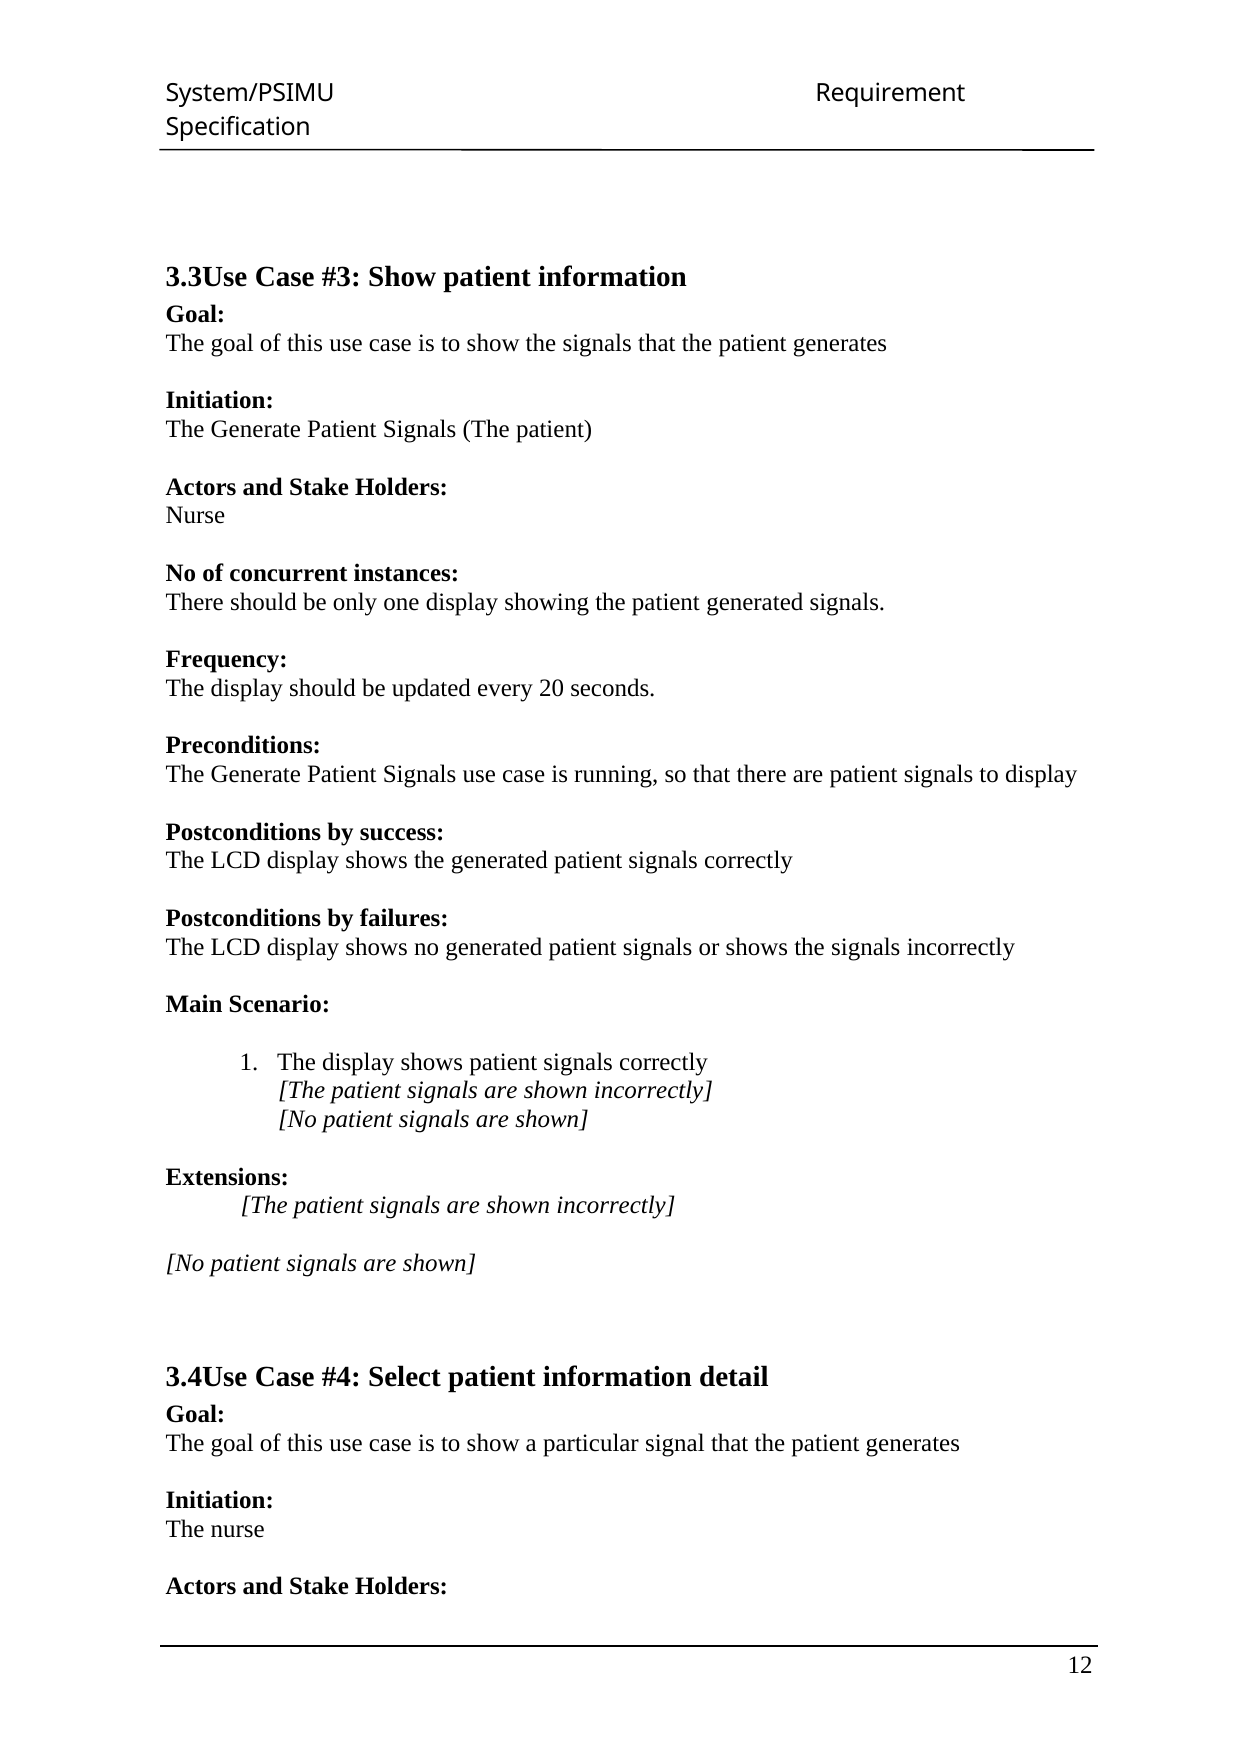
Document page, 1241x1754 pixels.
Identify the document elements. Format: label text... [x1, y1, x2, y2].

text Extensions: [165, 1162, 1092, 1190]
text The Generate Patient Signals use case is running, so that there are patient signals to display [165, 759, 1092, 788]
text Goal: [165, 299, 1092, 328]
text The Generate Patient Signals (The patient) [165, 414, 1092, 443]
text The nurse [165, 1514, 1092, 1543]
text Actors and Stake Holders: [165, 1571, 1092, 1600]
text The LCD display shows the generated patient signals correctly [165, 845, 1092, 874]
text Actors and Stake Holders: [165, 472, 1092, 500]
text The goal of this use case is to show a particular signal that the patient generates [165, 1428, 1092, 1456]
text Main Scenario: [165, 989, 1092, 1018]
text Goal: [165, 1399, 1092, 1428]
text [No patient signals are shown] [165, 1248, 1092, 1277]
list The display shows patient signals correctly [239, 1047, 1092, 1075]
text There should be only one display showing the patient generated signals. [165, 587, 1092, 615]
subtitle Use Case #4: Select patient information detail [165, 1359, 1092, 1393]
text Frequency: [165, 644, 1092, 673]
text Initiation: [165, 385, 1092, 414]
text [The patient signals are shown incorrectly] [240, 1075, 1092, 1104]
subtitle Use Case #3: Show patient information [165, 259, 1092, 293]
text The goal of this use case is to show the signals that the patient generates [165, 328, 1092, 357]
text Postconditions by failures: [165, 903, 1092, 932]
text Initiation: [165, 1485, 1092, 1514]
text Preconditions: [165, 730, 1092, 759]
text [No patient signals are shown] [240, 1104, 1092, 1133]
text The LCD display shows no generated patient signals or shows the signals incorrectly [165, 932, 1092, 960]
text Postconditions by success: [165, 817, 1092, 845]
text The display should be updated every 20 seconds. [165, 673, 1092, 702]
text [The patient signals are shown incorrectly] [165, 1190, 1092, 1219]
text Nurse [165, 500, 1092, 529]
text No of concurrent instances: [165, 558, 1092, 587]
